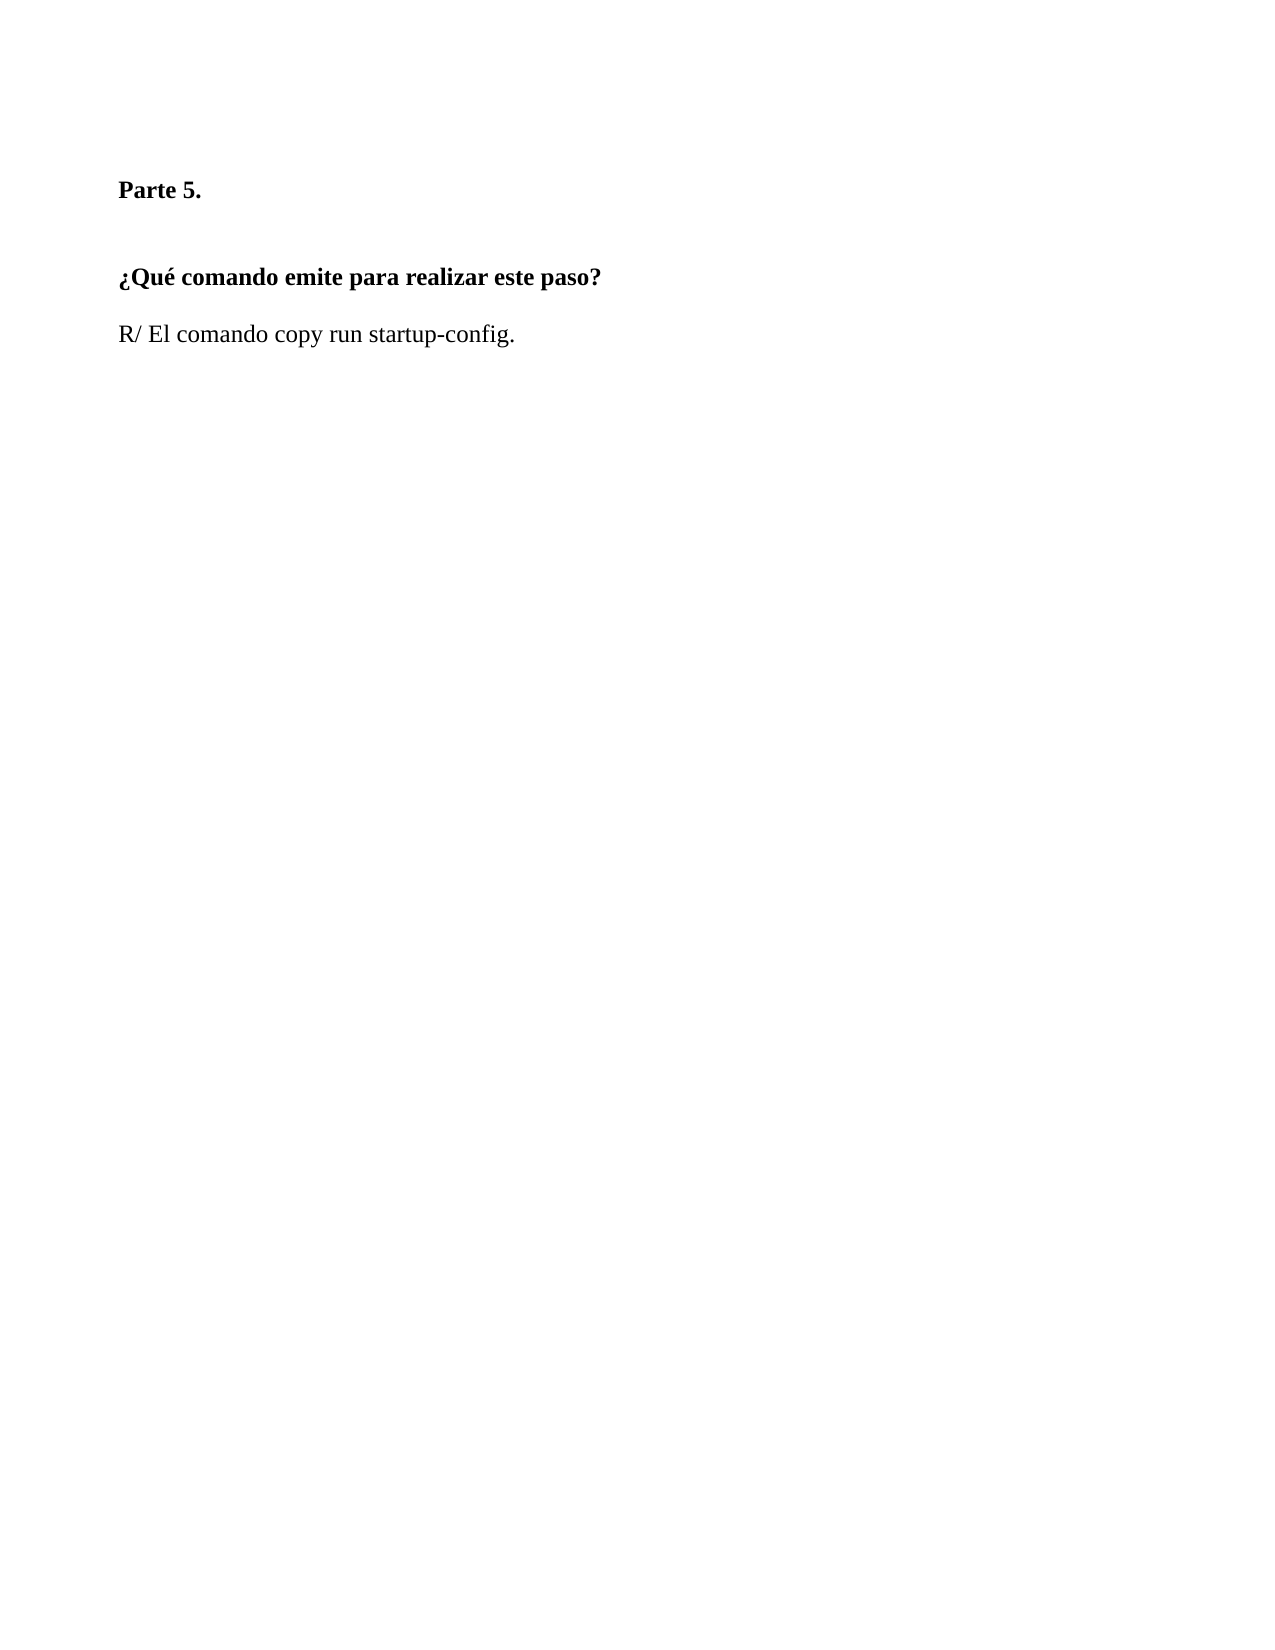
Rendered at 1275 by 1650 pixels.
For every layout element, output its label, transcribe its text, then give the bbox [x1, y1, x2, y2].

text Parte 5. [118, 176, 1157, 204]
text ¿Qué comando emite para realizar este paso? [118, 262, 1157, 291]
text R/ El comando copy run startup-config. [118, 319, 1157, 348]
